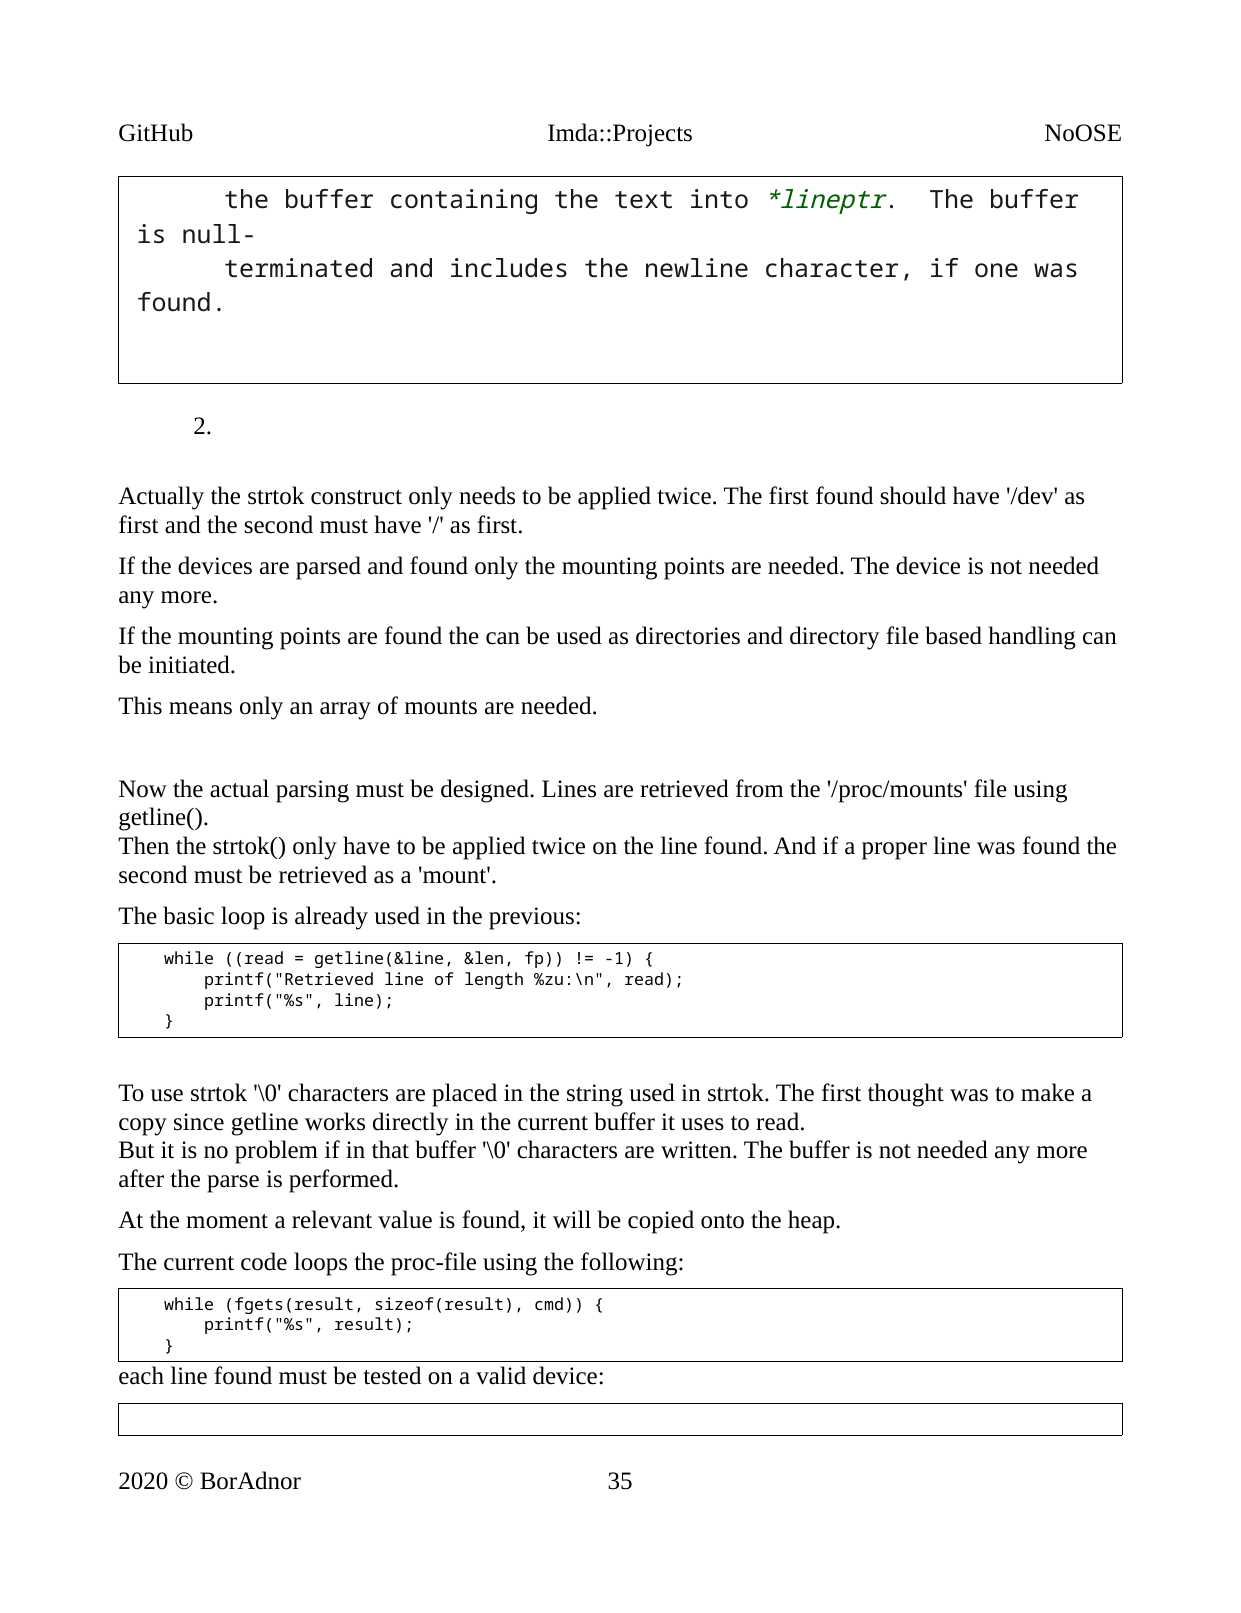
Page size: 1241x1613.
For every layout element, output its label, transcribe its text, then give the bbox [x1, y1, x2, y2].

table_header while (fgets(result, sizeof(result), cmd)) { printf("%s", result); } [119, 1289, 1122, 1361]
table_header the buffer containing the text into *lineptr. The buffer is null- terminated and includes the newline character, if one was found. [119, 177, 1122, 382]
text Actually the strtok construct only needs to be applied twice. The first found should have '/dev' as first and the second must have '/' as first. [118, 481, 1122, 539]
text This means only an array of mounts are needed. [118, 691, 1122, 720]
table_header while ((read = getline(&line, &len, fp)) != -1) { printf("Retrieved line of length %zu:\n", read); printf("%s", line); } [119, 944, 1122, 1037]
text The basic loop is already used in the previous: [118, 901, 1122, 930]
text To use strtok '\0' characters are placed in the string used in strtok. The first thought was to make a copy since getline works directly in the current buffer it uses to read. But it is no problem if in that buffer '\0' characters are written. The buffer is not needed any more after the parse is performed. [118, 1078, 1122, 1193]
text If the mounting points are found the can be used as directories and directory file based handling can be initiated. [118, 621, 1122, 679]
text If the devices are parsed and found only the mounting points are needed. The device is not needed any more. [118, 551, 1122, 609]
table_header [119, 1404, 1122, 1435]
text The current code loops the proc-file using the following: [118, 1247, 1122, 1275]
text At the moment a relevant value is found, it will be copied onto the heap. [118, 1205, 1122, 1234]
text each line found must be tested on a valid device: [118, 1362, 1122, 1390]
text Now the actual parsing must be designed. Lines are retrieved from the '/proc/mounts' file using getline(). Then the strtok() only have to be applied twice on the line found. And if a proper line was found the second must be retrieved as a 'mount'. [118, 774, 1122, 889]
